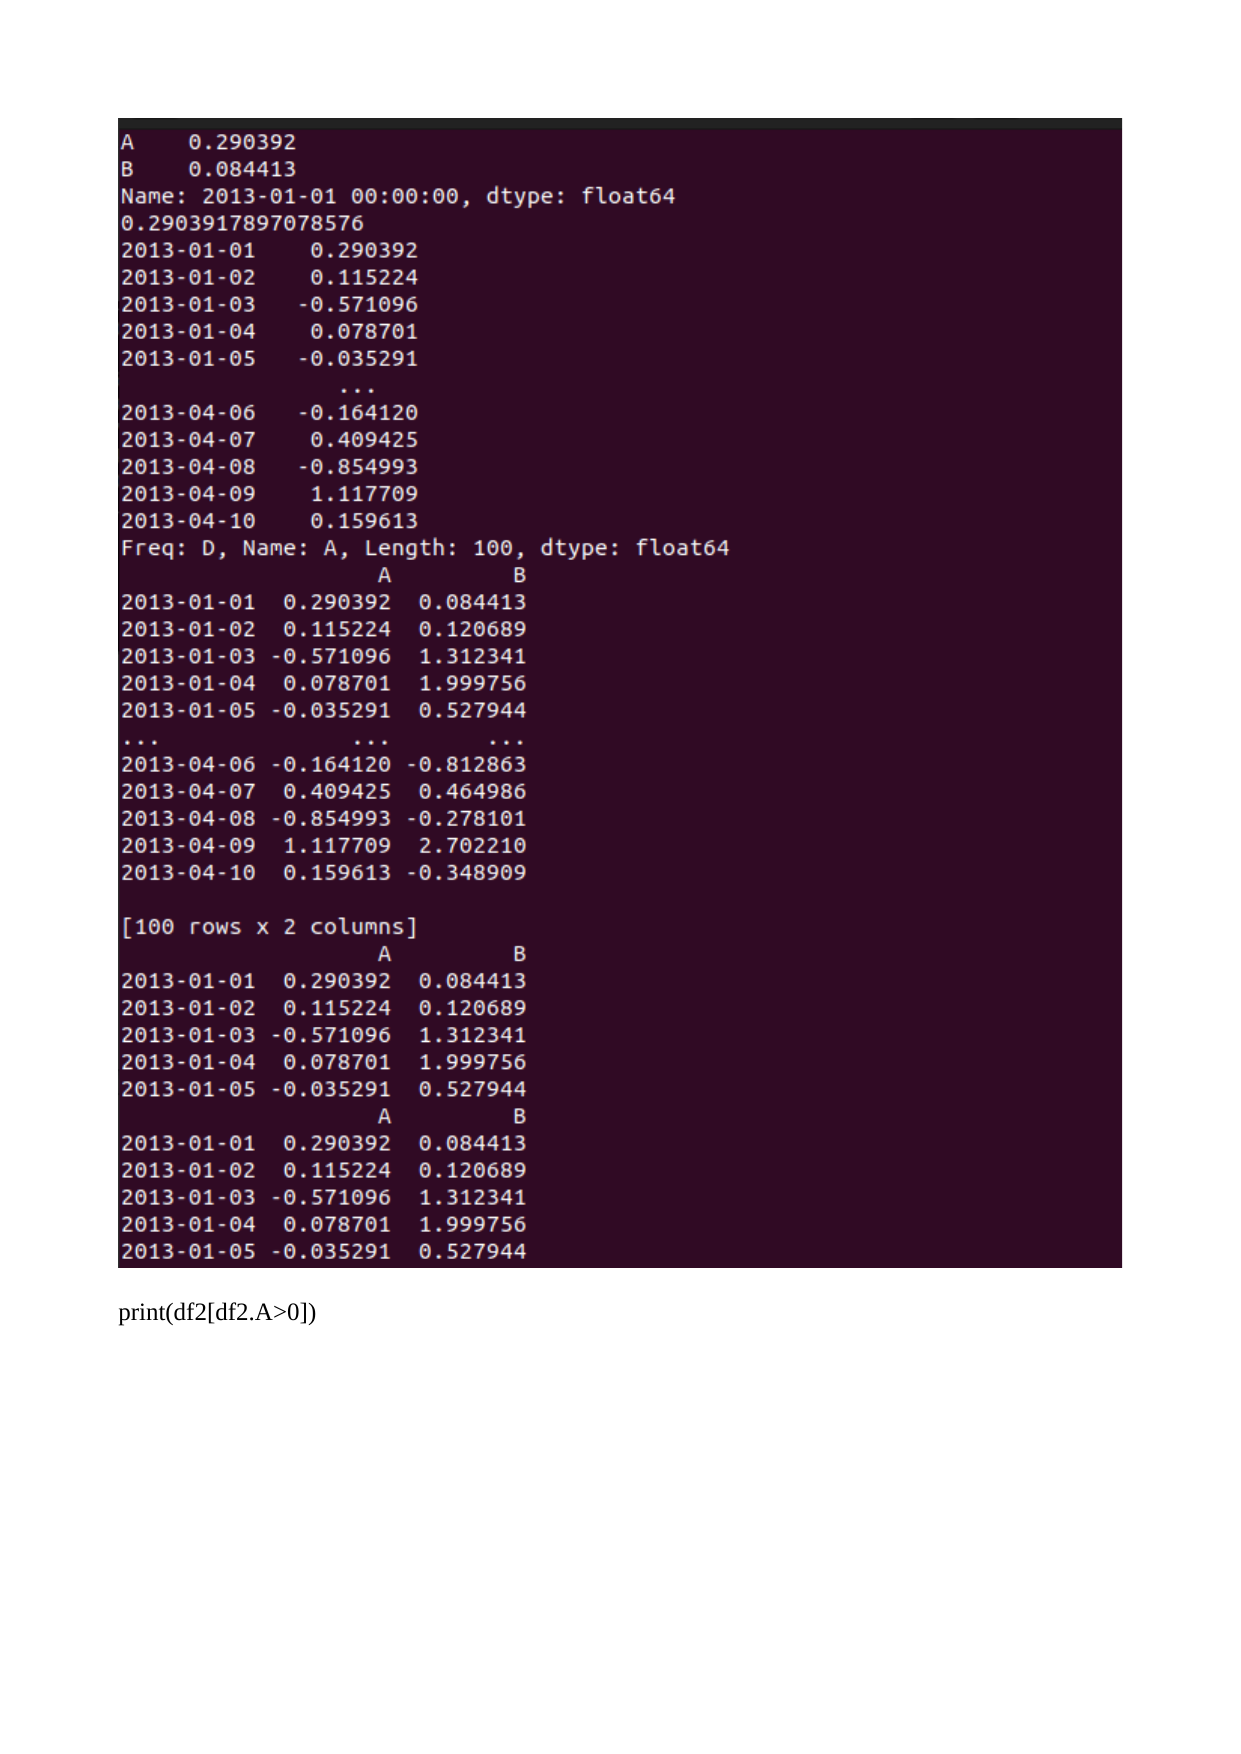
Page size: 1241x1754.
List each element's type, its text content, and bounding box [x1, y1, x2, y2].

picture [118, 118, 1123, 1268]
text print(df2[df2.A>0]) [118, 1297, 1122, 1325]
